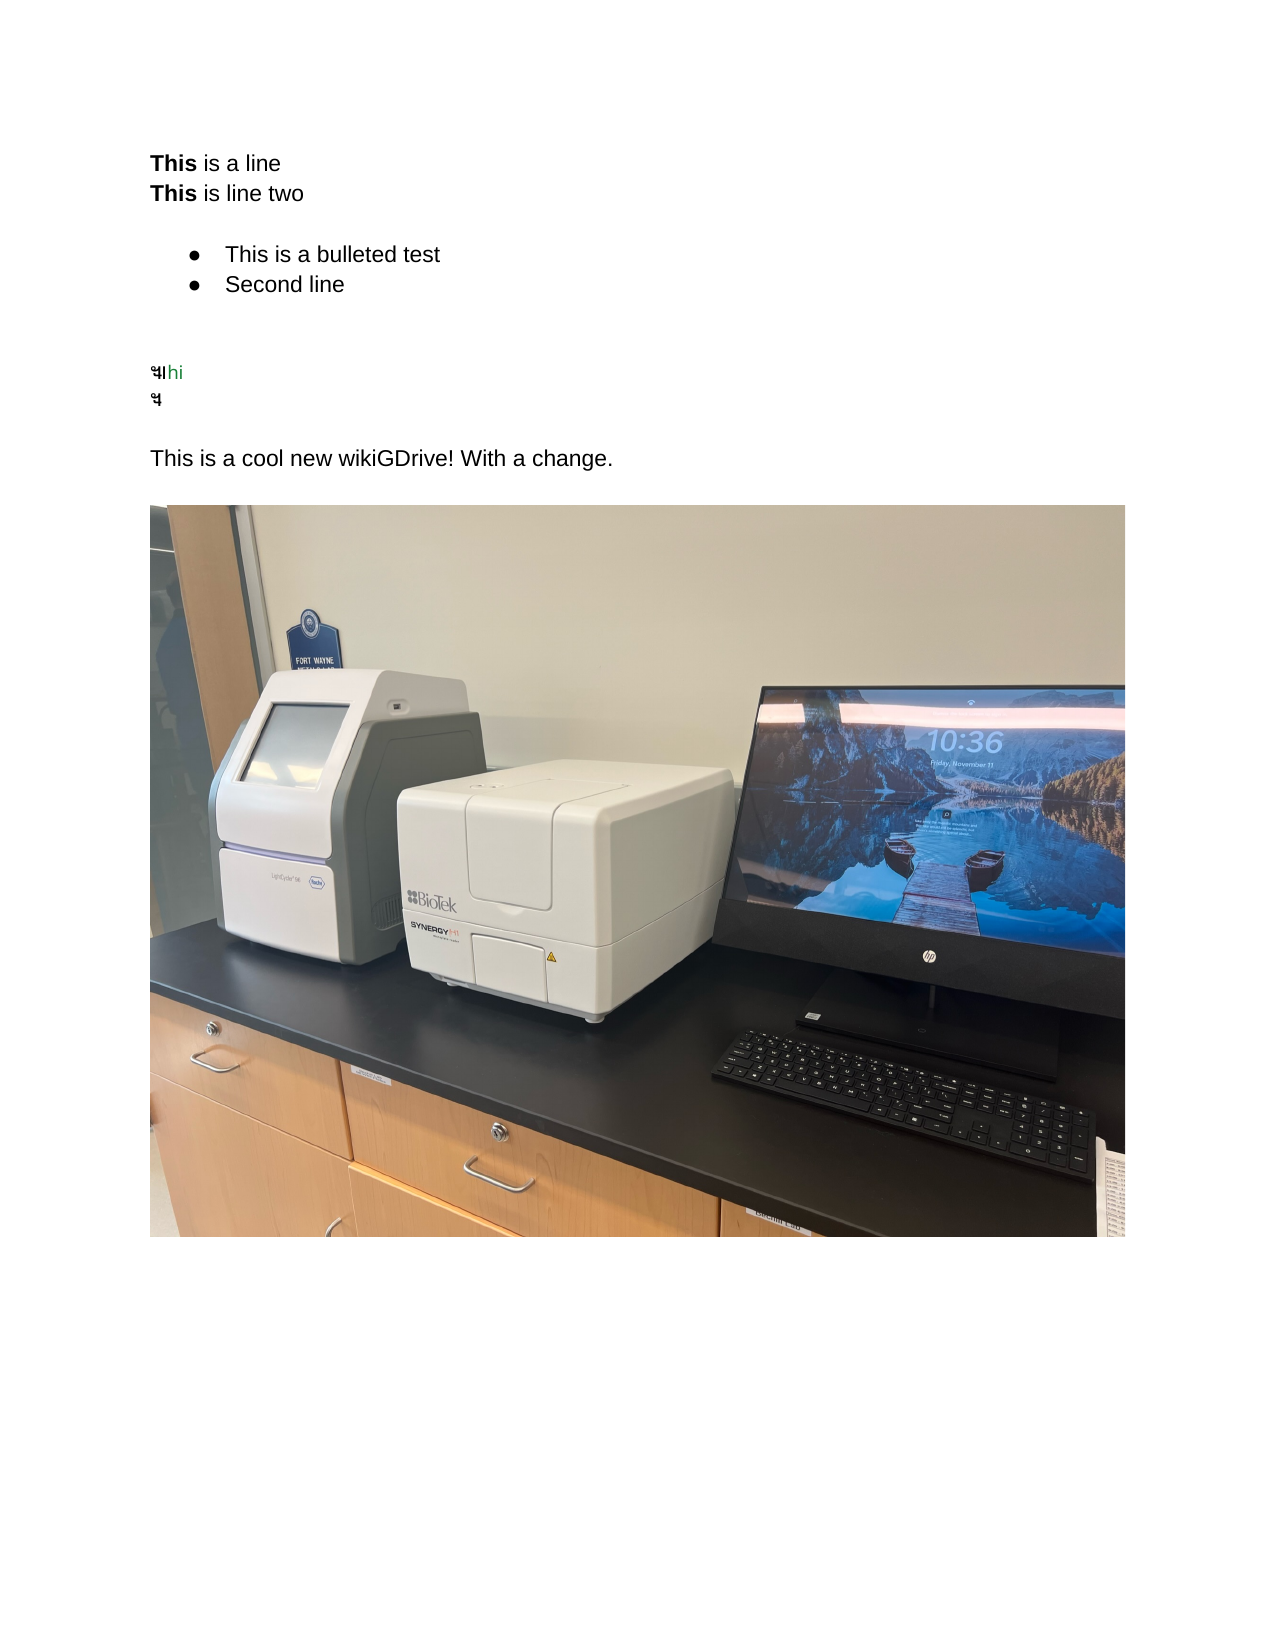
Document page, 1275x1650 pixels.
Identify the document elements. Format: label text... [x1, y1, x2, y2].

text This is a line [150, 150, 1125, 176]
text hi [150, 358, 1125, 384]
picture [150, 505, 1125, 1237]
list Second line [187, 271, 1125, 297]
text  [150, 384, 1125, 411]
text This is line two [150, 180, 1125, 207]
list This is a bulleted test [187, 241, 1125, 267]
text This is a cool new wikiGDrive! With a change. [150, 445, 1125, 471]
